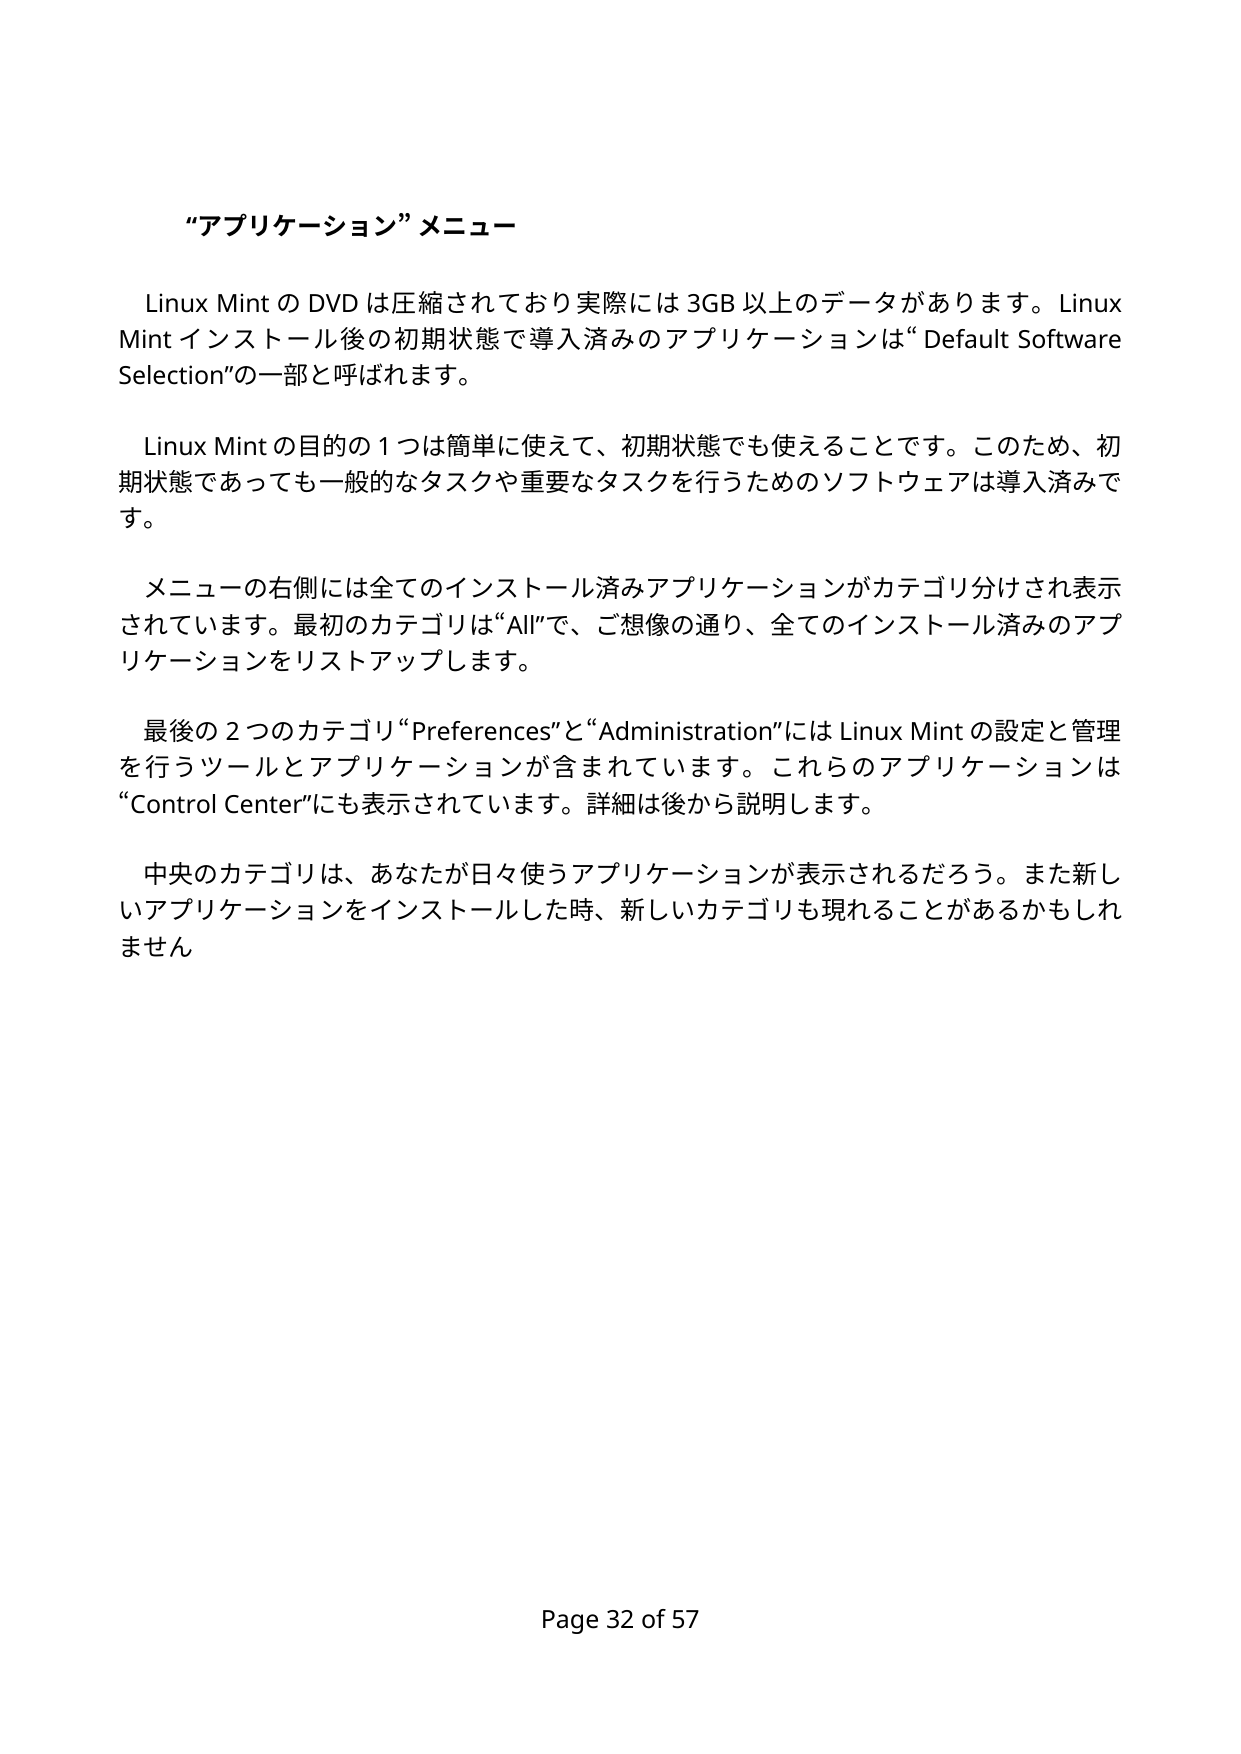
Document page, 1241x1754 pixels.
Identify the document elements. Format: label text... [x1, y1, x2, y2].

subtitle “アプリケーション” メニュー [118, 207, 1122, 243]
text Linux Mintの目的の1つは簡単に使えて、初期状態でも使えることです。このため、初期状態であっても一般的なタスクや重要なタスクを行うためのソフトウェアは導入済みです。 [118, 426, 1122, 535]
text 最後の2つのカテゴリ“Preferences”と“Administration”にはLinux Mintの設定と管理を行うツールとアプリケーションが含まれています。これらのアプリケーションは“Control Center”にも表示されています。詳細は後から説明します。 [118, 712, 1122, 820]
text メニューの右側には全てのインストール済みアプリケーションがカテゴリ分けされ表示されています。最初のカテゴリは“All”で、ご想像の通り、全てのインストール済みのアプリケーションをリストアップします。 [118, 569, 1122, 678]
text Linux MintのDVDは圧縮されており実際には3GB以上のデータがあります。Linux Mintインストール後の初期状態で導入済みのアプリケーションは“Default Software Selection”の一部と呼ばれます。 [118, 283, 1122, 392]
